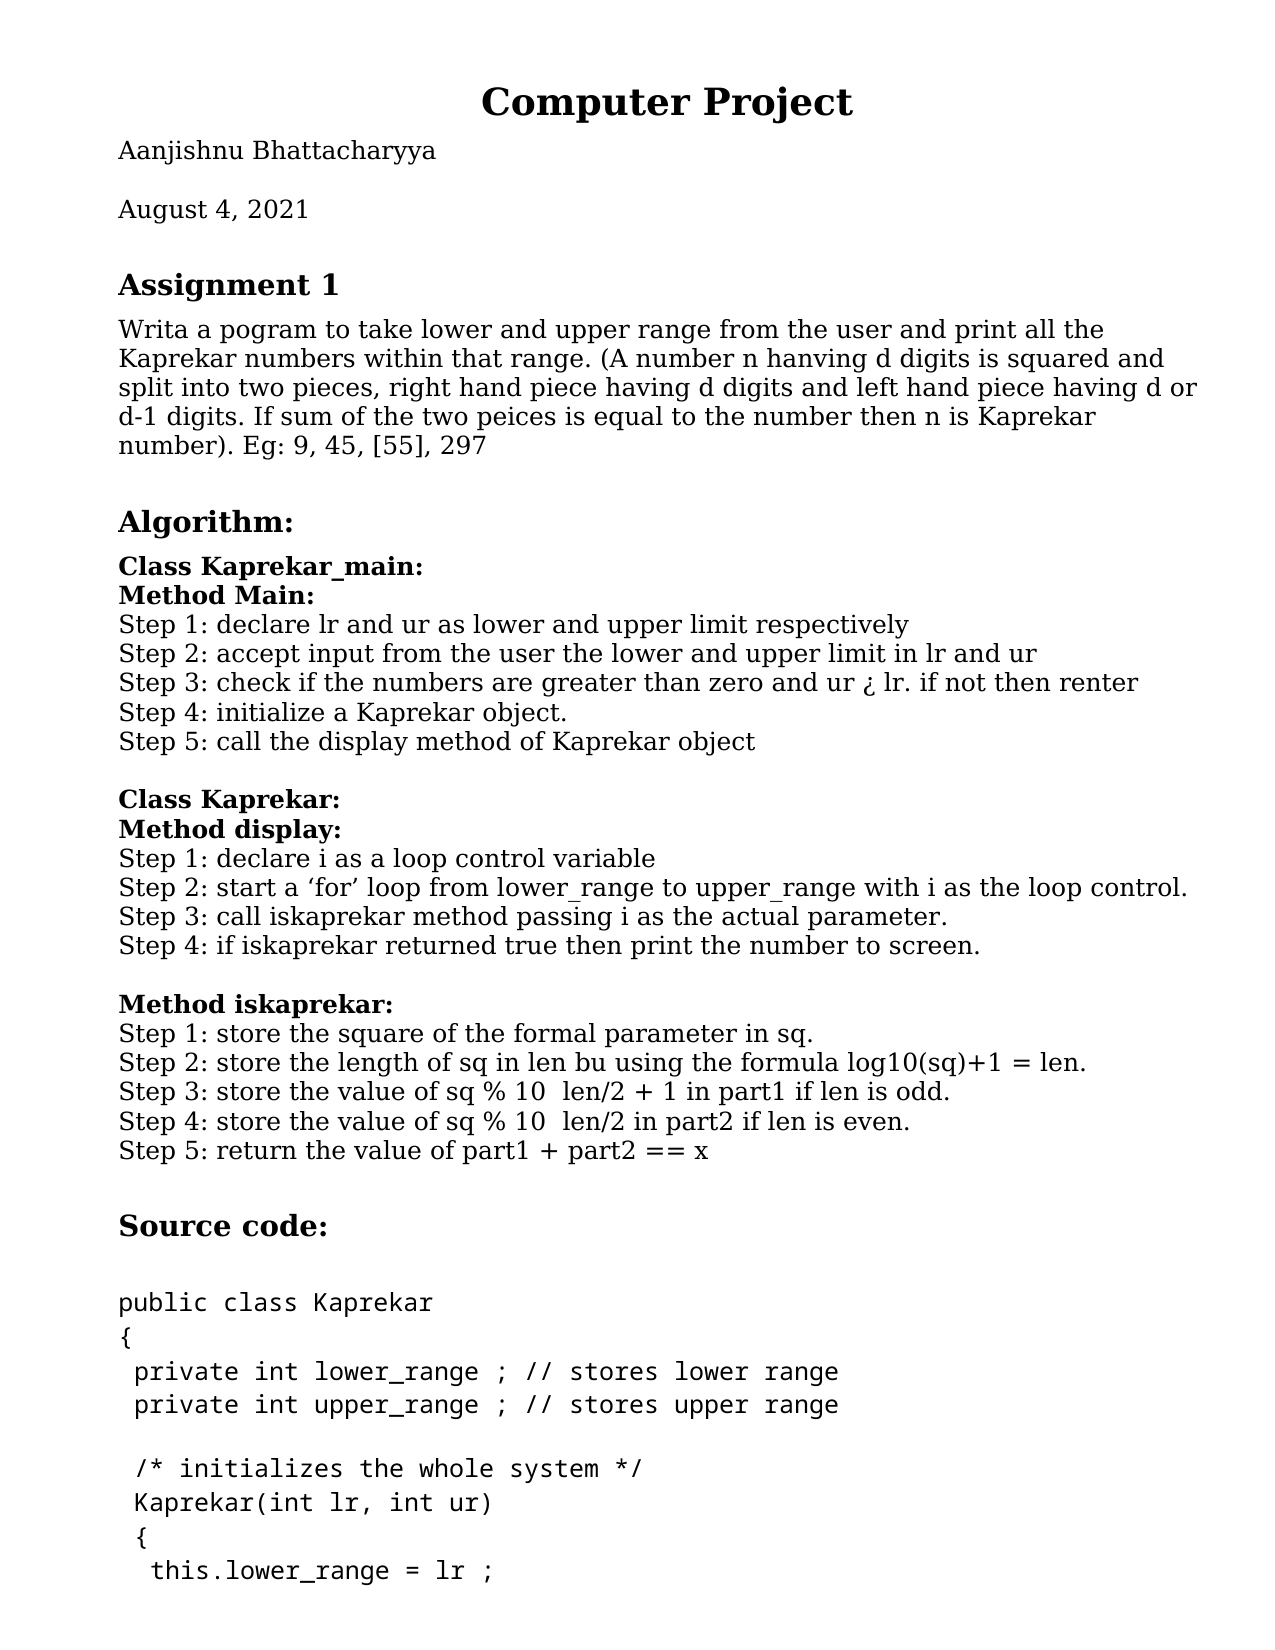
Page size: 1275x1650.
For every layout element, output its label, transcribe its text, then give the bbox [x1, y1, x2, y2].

text Aanjishnu Bhattacharyya [118, 136, 1216, 166]
text public class Kaprekar { private int lower_range ; // stores lower range private int upper_range ; // stores upper range /* initializes the whole system */ Kaprekar(int lr, int ur) { this.lower_range = lr ; [118, 1256, 1216, 1587]
subtitle Algorithm: [118, 505, 1216, 539]
text August 4, 2021 [118, 195, 1216, 224]
subtitle Source code: [118, 1209, 1216, 1243]
text Writa a pogram to take lower and upper range from the user and print all the Kaprekar numbers within that range. (A number n hanving d digits is squared and split into two pieces, right hand piece having d digits and left hand piece having d or d-1 digits. If sum of the two peices is equal to the number then n is Kaprekar number). Eg: 9, 45, [55], 297 [118, 315, 1216, 461]
title Computer Project [118, 80, 1216, 124]
text Class Kaprekar_main: Method Main: Step 1: declare lr and ur as lower and upper limit respectively Step 2: accept input from the user the lower and upper limit in lr and ur Step 3: check if the numbers are greater than zero and ur ¿ lr. if not then renter Step 4: initialize a Kaprekar object. Step 5: call the display method of Kaprekar object Class Kaprekar: Method display: Step 1: declare i as a loop control variable Step 2: start a ‘for’ loop from lower_range to upper_range with i as the loop control. Step 3: call iskaprekar method passing i as the actual parameter. Step 4: if iskaprekar returned true then print the number to screen. Method iskaprekar: Step 1: store the square of the formal parameter in sq. Step 2: store the length of sq in len bu using the formula log10(sq)+1 = len. Step 3: store the value of sq % 10 len/2 + 1 in part1 if len is odd. Step 4: store the value of sq % 10 len/2 in part2 if len is even. Step 5: return the value of part1 + part2 == x [118, 551, 1216, 1165]
subtitle Assignment 1 [118, 268, 1216, 302]
